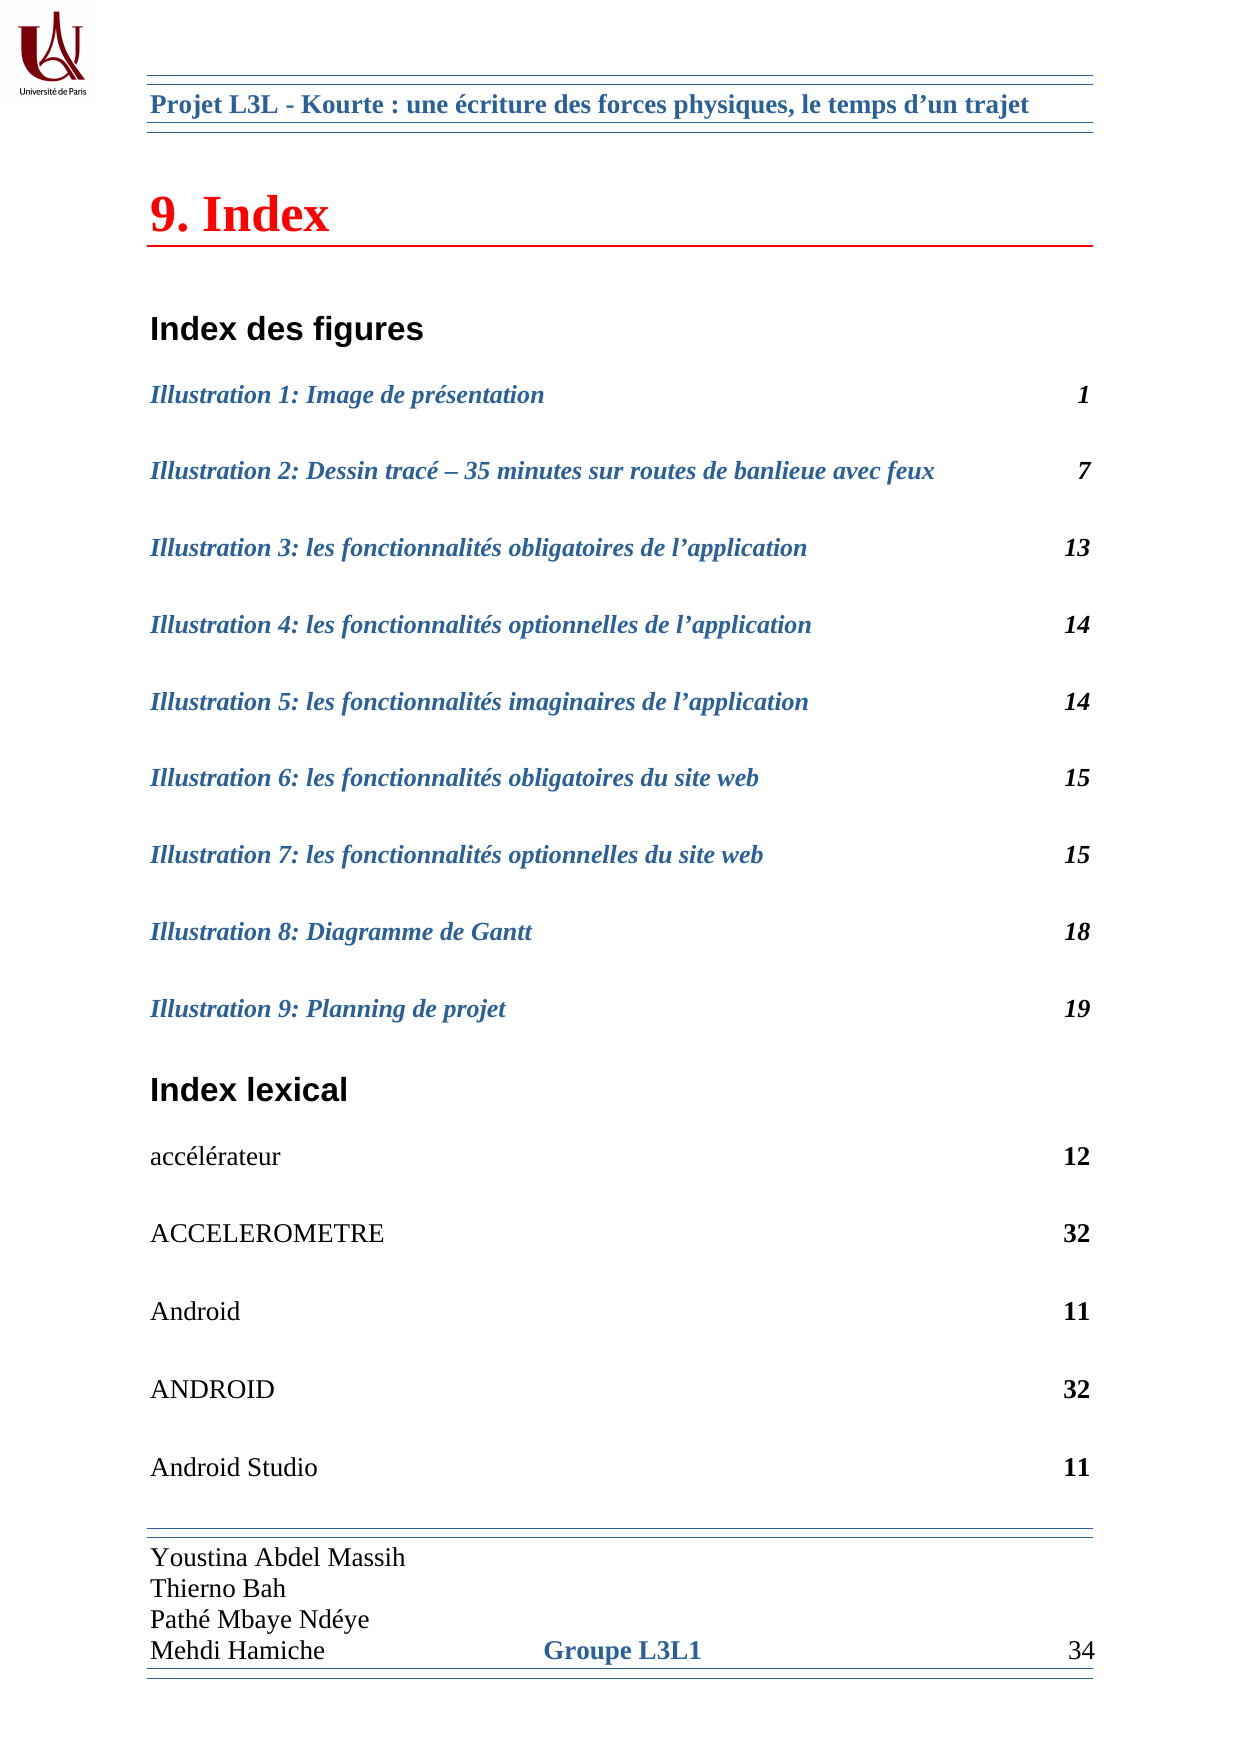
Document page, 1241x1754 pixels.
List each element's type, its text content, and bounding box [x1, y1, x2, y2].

text Illustration 4: les fonctionnalités optionnelles de l’application 14 [150, 609, 1090, 639]
subtitle Index des figures [150, 308, 1090, 347]
text Illustration 8: Diagramme de Gantt 18 [150, 916, 1090, 946]
text Illustration 3: les fonctionnalités obligatoires de l’application 13 [150, 532, 1090, 562]
subtitle 9. Index [147, 179, 1093, 245]
text ACCELEROMETRE 32 [150, 1218, 1090, 1249]
text ANDROID 32 [150, 1373, 1090, 1404]
text Illustration 5: les fonctionnalités imaginaires de l’application 14 [150, 686, 1090, 716]
text Illustration 6: les fonctionnalités obligatoires du site web 15 [150, 762, 1090, 792]
picture [0, 0, 101, 107]
text Illustration 2: Dessin tracé – 35 minutes sur routes de banlieue avec feux 7 [150, 455, 1090, 485]
text Illustration 1: Image de présentation 1 [150, 379, 1090, 409]
text Android 11 [150, 1296, 1090, 1327]
text Illustration 9: Planning de projet 19 [150, 993, 1090, 1023]
text accélérateur 12 [150, 1140, 1090, 1171]
text Illustration 7: les fonctionnalités optionnelles du site web 15 [150, 839, 1090, 869]
text Android Studio 11 [150, 1451, 1090, 1482]
subtitle Index lexical [150, 1069, 1090, 1108]
